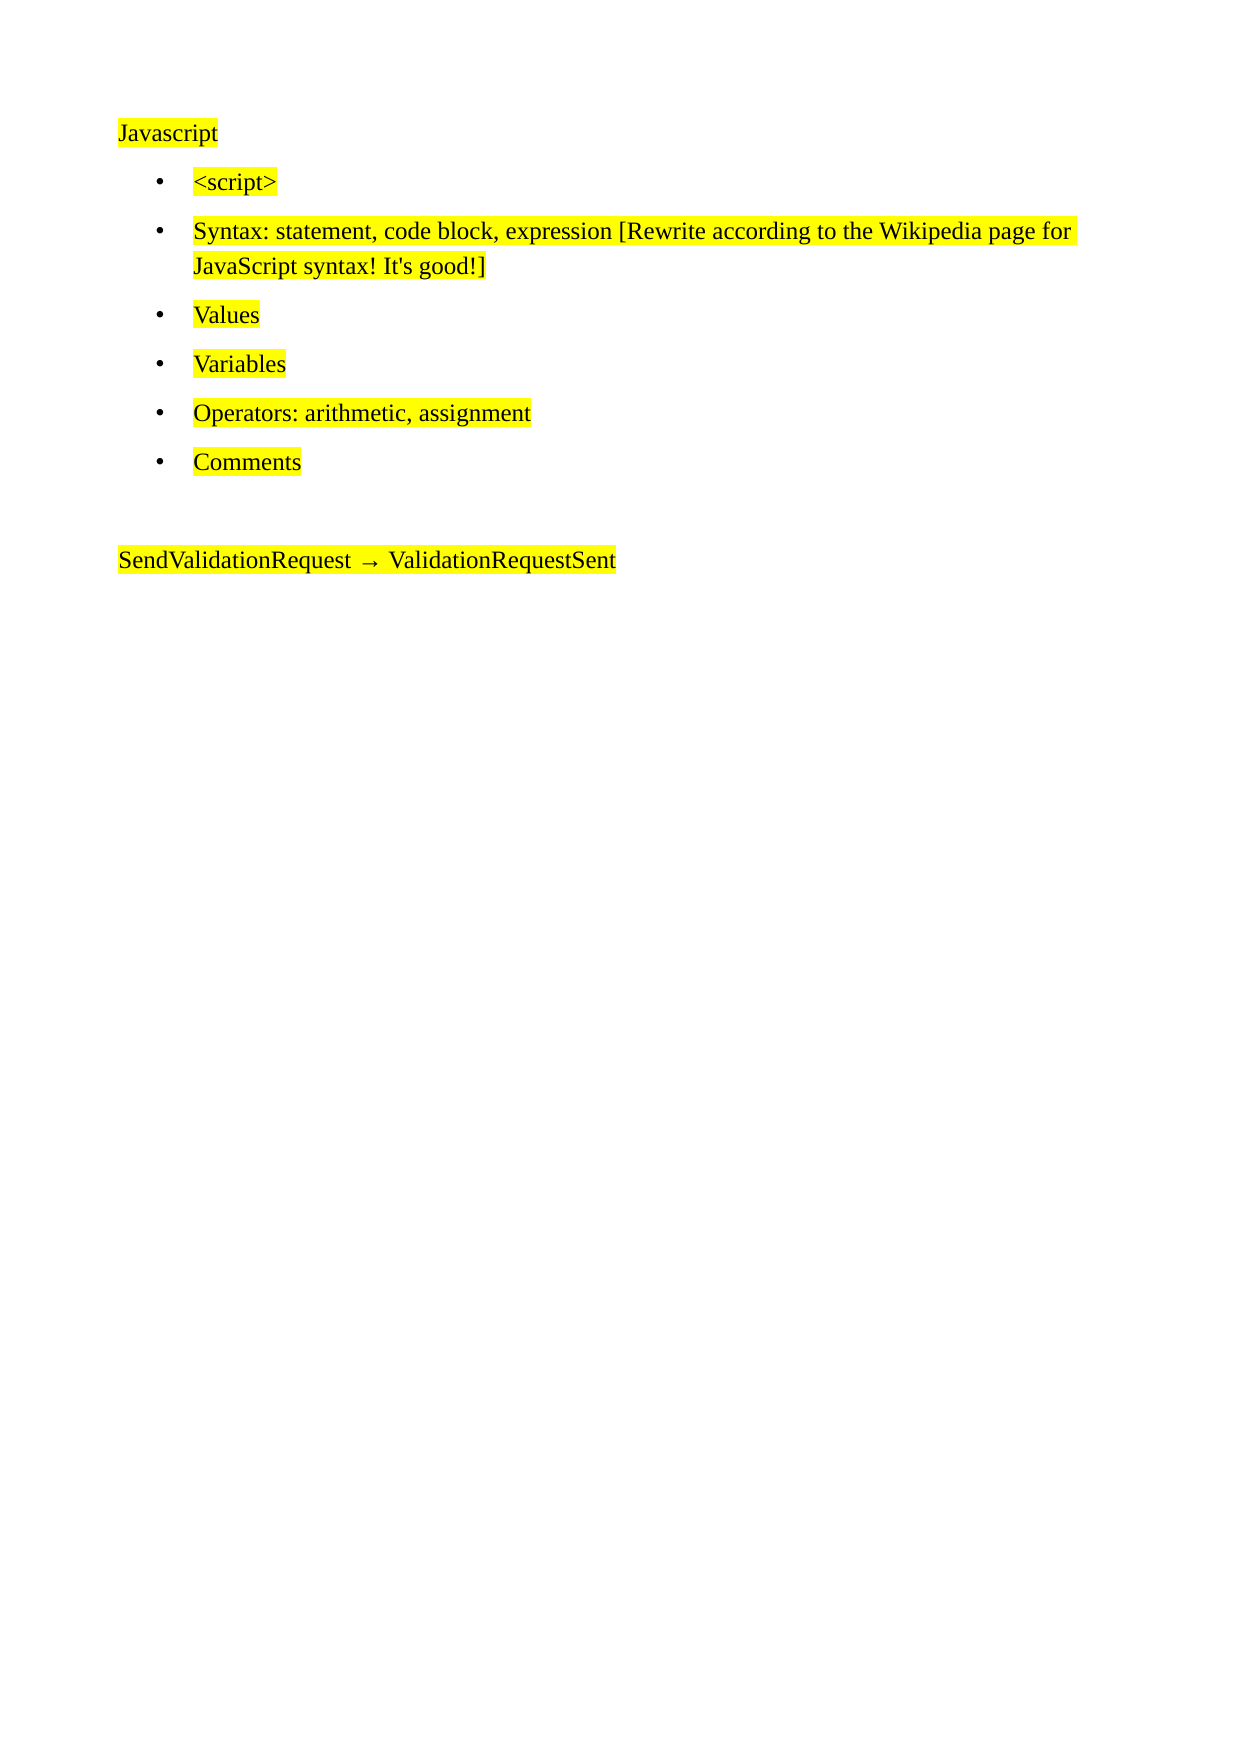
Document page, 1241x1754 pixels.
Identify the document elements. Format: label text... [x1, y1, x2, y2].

list Values [156, 300, 1122, 328]
list Comments [156, 447, 1122, 476]
list <script> [156, 167, 1122, 196]
text SendValidationRequest → ValidationRequestSent [118, 545, 1122, 574]
list Variables [156, 349, 1122, 378]
list Syntax: statement, code block, expression [Rewrite according to the Wikipedia page for JavaScript syntax! It's good!] [156, 216, 1122, 279]
text Javascript [118, 118, 1122, 147]
list Operators: arithmetic, assignment [156, 398, 1122, 427]
